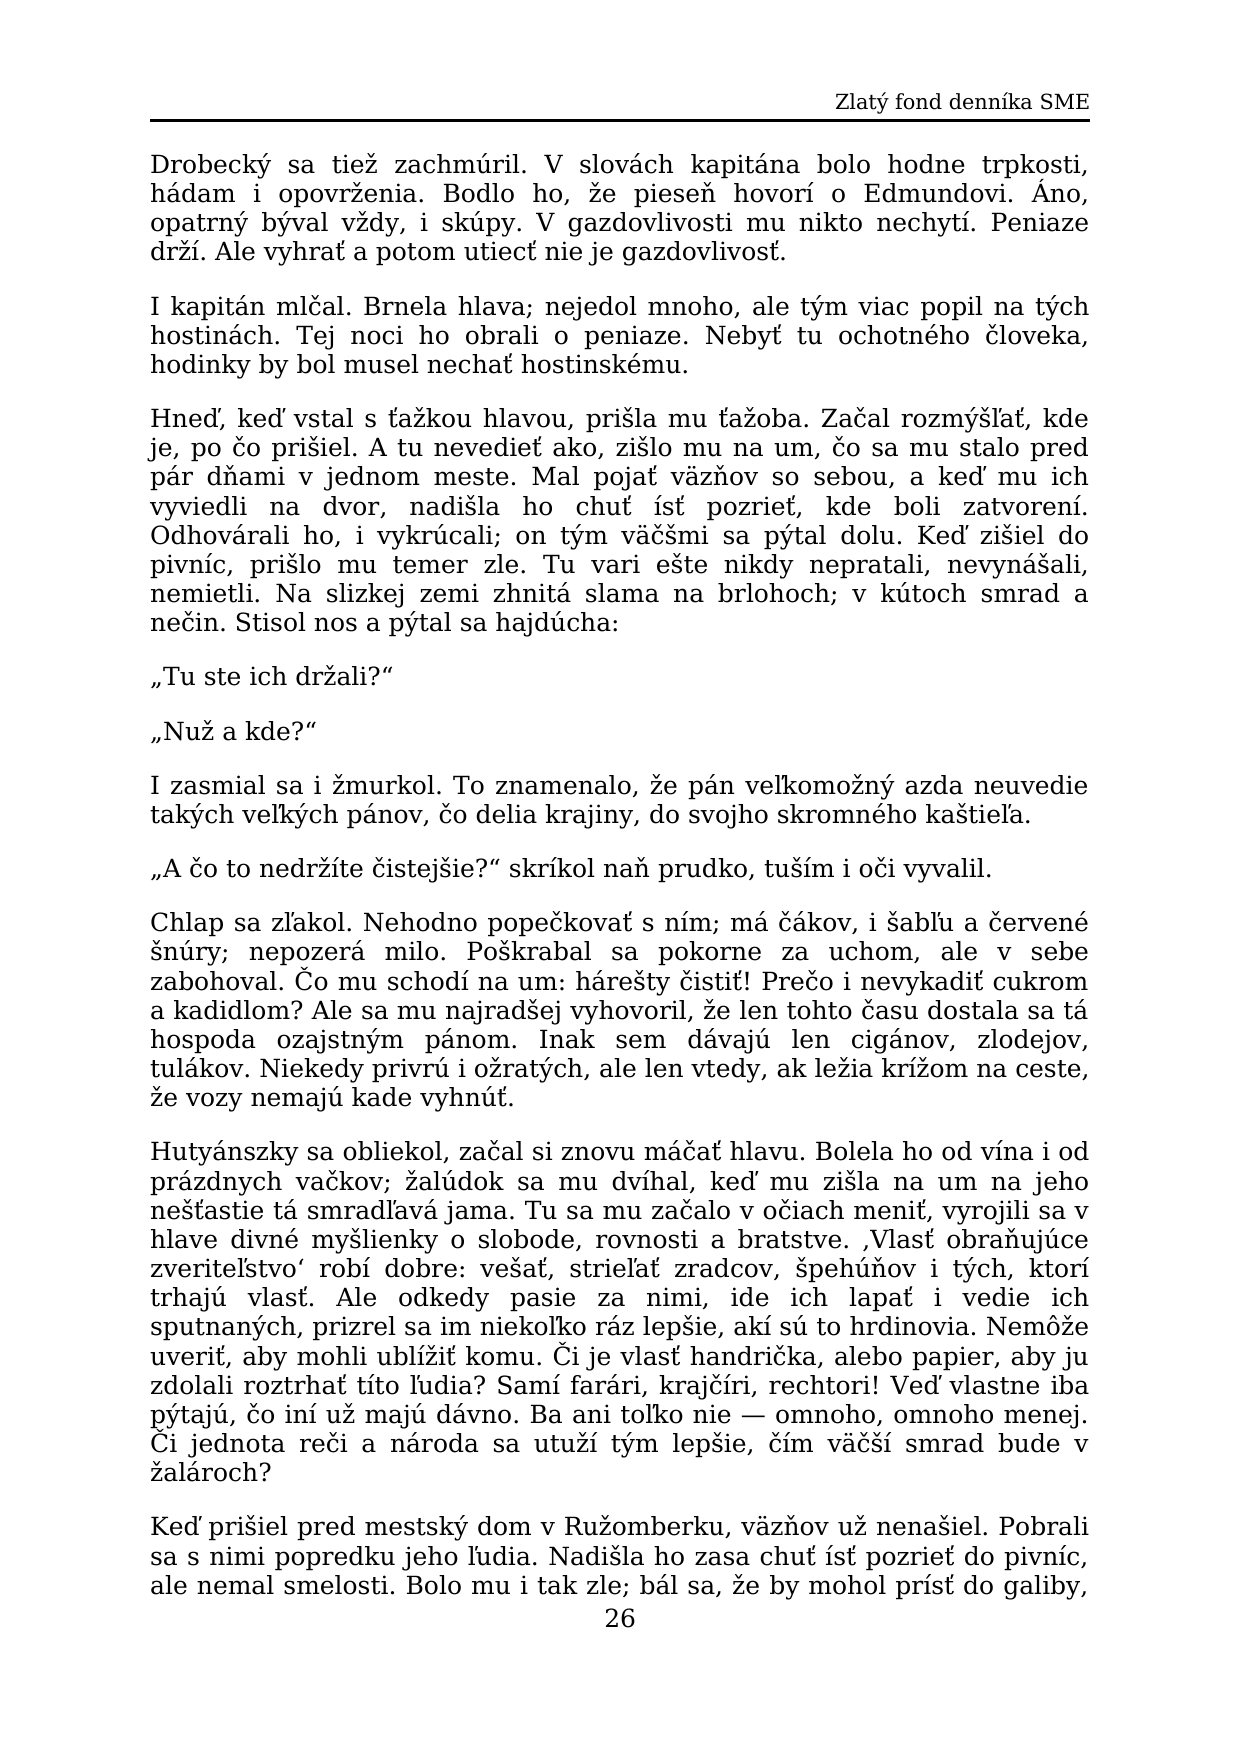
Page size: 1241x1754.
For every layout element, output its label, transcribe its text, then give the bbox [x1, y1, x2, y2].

text Hutyánszky sa obliekol, začal si znovu máčať hlavu. Bolela ho od vína i od prázdnych vačkov; žalúdok sa mu dvíhal, keď mu zišla na um na jeho nešťastie tá smradľavá jama. Tu sa mu začalo v očiach meniť, vyrojili sa v hlave divné myšlienky o slobode, rovnosti a bratstve. ,Vlasť obraňujúce zveriteľstvo‘ robí dobre: vešať, strieľať zradcov, špehúňov i tých, ktorí trhajú vlasť. Ale odkedy pasie za nimi, ide ich lapať i vedie ich sputnaných, prizrel sa im niekoľko ráz lepšie, akí sú to hrdinovia. Nemôže uveriť, aby mohli ublížiť komu. Či je vlasť handrička, alebo papier, aby ju zdolali roztrhať títo ľudia? Samí farári, krajčíri, rechtori! Veď vlastne iba pýtajú, čo iní už majú dávno. Ba ani toľko nie — omnoho, omnoho menej. Či jednota reči a národa sa utuží tým lepšie, čím väčší smrad bude v žalároch? [150, 1137, 1090, 1487]
text „A čo to nedržíte čistejšie?“ skríkol naň prudko, tuším i oči vyvalil. [150, 854, 1090, 883]
text „Tu ste ich držali?“ [150, 662, 1090, 692]
text Drobecký sa tiež zachmúril. V slovách kapitána bolo hodne trpkosti, hádam i opovrženia. Bodlo ho, že pieseň hovorí o Edmundovi. Áno, opatrný býval vždy, i skúpy. V gazdovlivosti mu nikto nechytí. Peniaze drží. Ale vyhrať a potom utiecť nie je gazdovlivosť. [150, 150, 1090, 267]
text Hneď, keď vstal s ťažkou hlavou, prišla mu ťažoba. Začal rozmýšľať, kde je, po čo prišiel. A tu nevedieť ako, zišlo mu na um, čo sa mu stalo pred pár dňami v jednom meste. Mal pojať väzňov so sebou, a keď mu ich vyviedli na dvor, nadišla ho chuť ísť pozrieť, kde boli zatvorení. Odhovárali ho, i vykrúcali; on tým väčšmi sa pýtal dolu. Keď zišiel do pivníc, prišlo mu temer zle. Tu vari ešte nikdy nepratali, nevynášali, nemietli. Na slizkej zemi zhnitá slama na brlohoch; v kútoch smrad a nečin. Stisol nos a pýtal sa hajdúcha: [150, 404, 1090, 637]
text „Nuž a kde?“ [150, 717, 1090, 746]
text Chlap sa zľakol. Nehodno popečkovať s ním; má čákov, i šabľu a červené šnúry; nepozerá milo. Poškrabal sa pokorne za uchom, ale v sebe zabohoval. Čo mu schodí na um: hárešty čistiť! Prečo i nevykadiť cukrom a kadidlom? Ale sa mu najradšej vyhovoril, že len tohto času dostala sa tá hospoda ozajstným pánom. Inak sem dávajú len cigánov, zlodejov, tulákov. Niekedy privrú i ožratých, ale len vtedy, ak ležia krížom na ceste, že vozy nemajú kade vyhnúť. [150, 908, 1090, 1112]
text I kapitán mlčal. Brnela hlava; nejedol mnoho, ale tým viac popil na tých hostinách. Tej noci ho obrali o peniaze. Nebyť tu ochotného človeka, hodinky by bol musel nechať hostinskému. [150, 292, 1090, 379]
text Keď prišiel pred mestský dom v Ružomberku, väzňov už nenašiel. Pobrali sa s nimi popredku jeho ľudia. Nadišla ho zasa chuť ísť pozrieť do pivníc, ale nemal smelosti. Bolo mu i tak zle; bál sa, že by mohol prísť do galiby, [150, 1512, 1090, 1600]
text I zasmial sa i žmurkol. To znamenalo, že pán veľkomožný azda neuvedie takých veľkých pánov, čo delia krajiny, do svojho skromného kaštieľa. [150, 771, 1090, 829]
